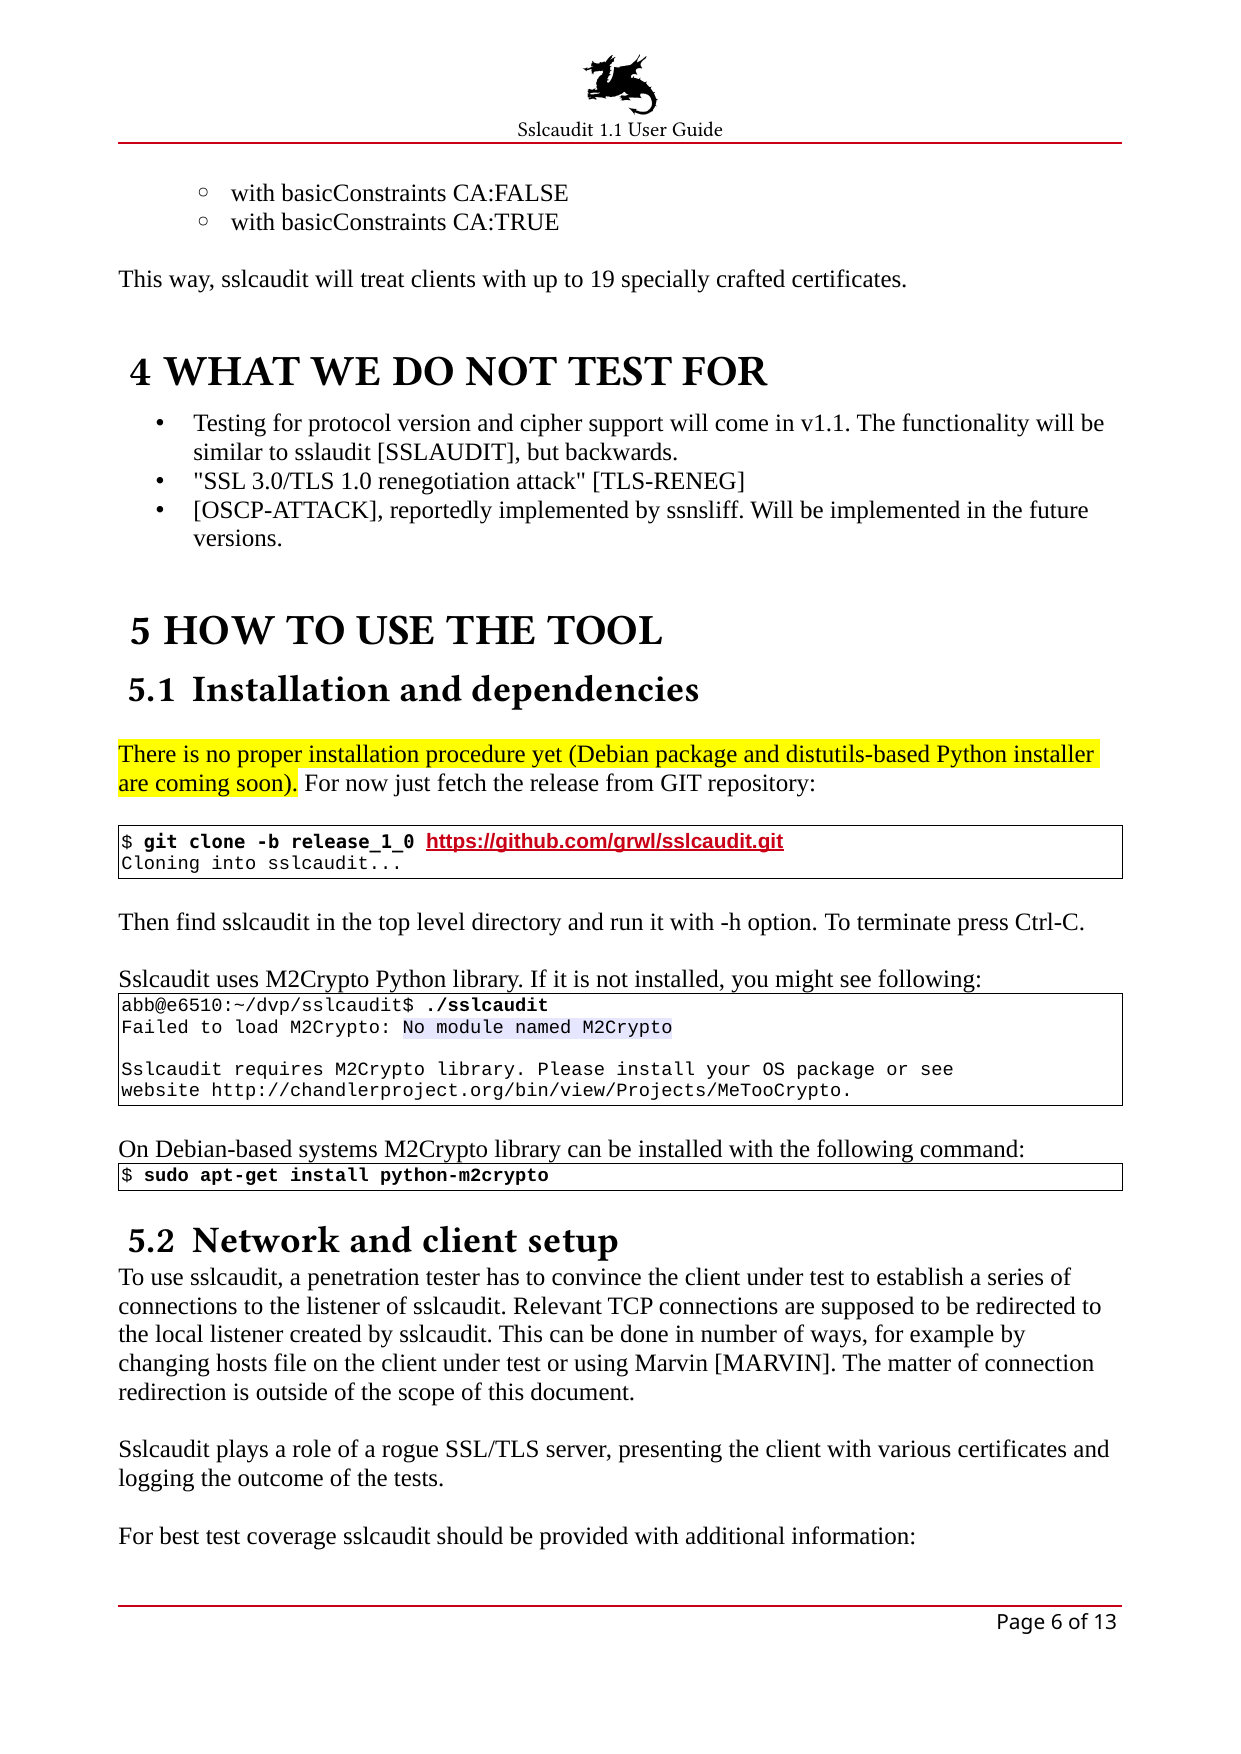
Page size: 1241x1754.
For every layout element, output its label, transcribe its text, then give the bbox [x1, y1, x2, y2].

list [OSCP-ATTACK], reportedly implemented by ssnsliff. Will be implemented in the future versions. [156, 495, 1122, 552]
text $ sudo apt-get install python-m2crypto [119, 1164, 1122, 1190]
text This way, sslcaudit will treat clients with up to 19 specially crafted certificates. [118, 264, 1122, 293]
text Cloning into sslcaudit... [119, 851, 1122, 878]
subtitle WHAT WE DO NOT TEST FOR [118, 347, 1122, 396]
text Sslcaudit plays a role of a rogue SSL/TLS server, presenting the client with various certificates and logging the outcome of the tests. [118, 1434, 1122, 1492]
list with basicConstraints CA:FALSE [193, 178, 1122, 207]
subtitle HOW TO USE THE TOOL [118, 606, 1122, 655]
text There is no proper installation procedure yet (Debian package and distutils-based Python installer are coming soon). For now just fetch the release from GIT repository: [118, 739, 1122, 797]
text To use sslcaudit, a penetration tester has to convince the client under test to establish a series of connections to the listener of sslcaudit. Relevant TCP connections are supposed to be redirected to the local listener created by sslcaudit. This can be done in number of ways, for example by changing hosts file on the client under test or using Marvin [MARVIN]. The matter of connection redirection is outside of the scope of this document. [118, 1262, 1122, 1406]
text Failed to load M2Crypto: No module named M2Crypto [119, 1014, 1122, 1039]
list Testing for protocol version and cipher support will come in v1.1. The functionality will be similar to sslaudit [SSLAUDIT], but backwards. [156, 408, 1122, 466]
list with basicConstraints CA:TRUE [193, 207, 1122, 236]
picture [582, 54, 658, 115]
text Sslcaudit requires M2Crypto library. Please install your OS package or see [119, 1057, 1122, 1078]
text website http://chandlerproject.org/bin/view/Projects/MeTooCrypto. [119, 1078, 1122, 1105]
list "SSL 3.0/TLS 1.0 renegotiation attack" [TLS-RENEG] [156, 466, 1122, 495]
text For best test coverage sslcaudit should be provided with additional information: [118, 1521, 1122, 1549]
text On Debian-based systems M2Crypto library can be installed with the following command: [118, 1134, 1122, 1163]
subtitle Network and client setup [118, 1219, 1122, 1262]
text $ git clone -b release_1_0 https://github.com/grwl/sslcaudit.git [119, 826, 1122, 851]
subtitle Installation and dependencies [118, 668, 1122, 710]
text abb@e6510:~/dvp/sslcaudit$ ./sslcaudit [119, 994, 1122, 1014]
text Then find sslcaudit in the top level directory and run it with -h option. To terminate press Ctrl-C. [118, 907, 1122, 936]
text Sslcaudit uses M2Crypto Python library. If it is not installed, you might see following: [118, 964, 1122, 993]
